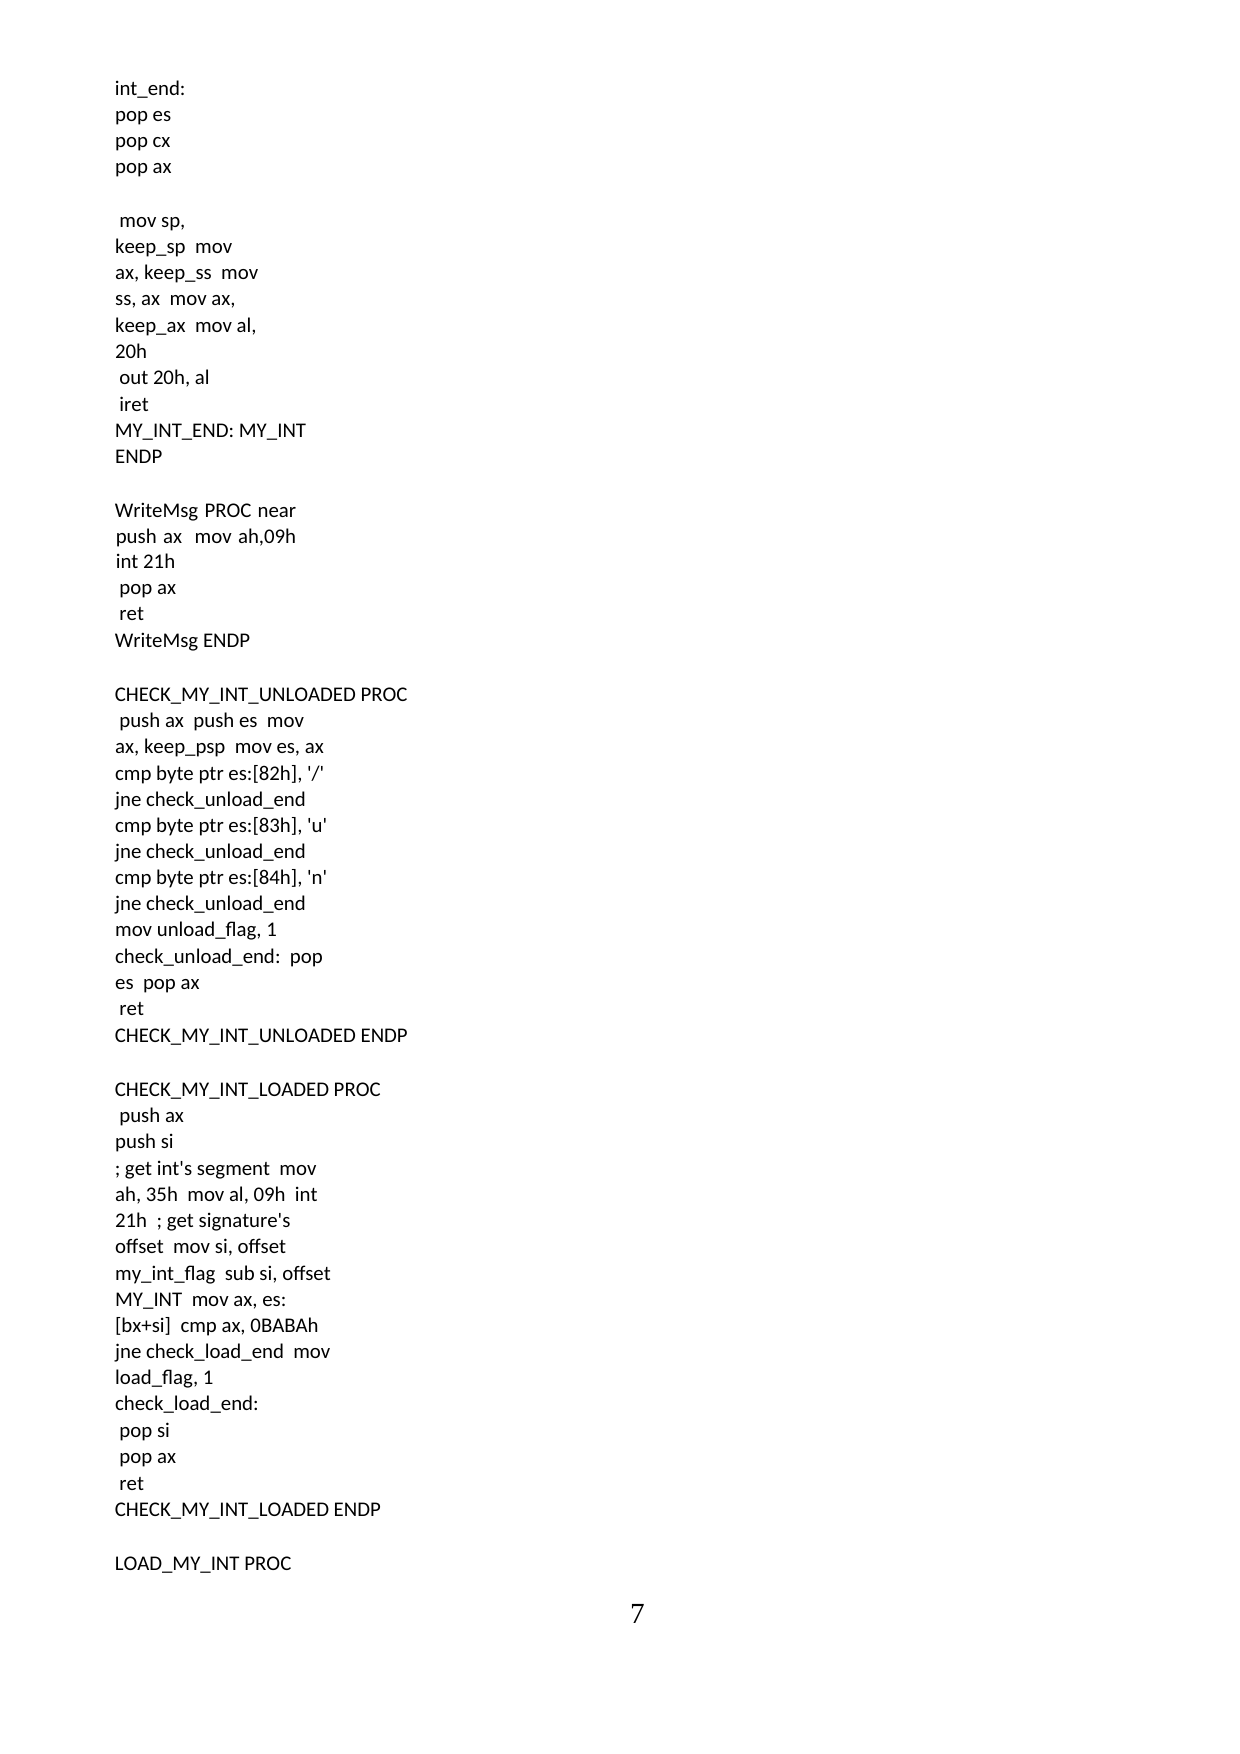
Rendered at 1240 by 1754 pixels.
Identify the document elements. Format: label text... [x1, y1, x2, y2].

text pop ax [114, 1443, 498, 1469]
text pop si [114, 1417, 498, 1442]
text CHECK_MY_INT_LOADED ENDP [114, 1497, 498, 1522]
text CHECK_MY_INT_UNLOADED PROC [114, 681, 498, 706]
text iret [114, 391, 498, 416]
text pop ax [114, 574, 498, 599]
text CHECK_MY_INT_UNLOADED ENDP [114, 1022, 498, 1047]
text WriteMsg ENDP [114, 627, 498, 653]
text CHECK_MY_INT_LOADED PROC [114, 1076, 498, 1101]
text WriteMsg PROC near push ax mov ah,09h int 21h [114, 497, 296, 574]
text ; get int's segment mov ah, 35h mov al, 09h int 21h ; get signature's offset mov si, offset my_int_flag sub si, offset MY_INT mov ax, es:[bx+si] cmp ax, 0BABAh jne check_load_end mov load_flag, 1 check_load_end: [114, 1155, 336, 1416]
text mov sp, keep_sp mov ax, keep_ss mov ss, ax mov ax, keep_ax mov al, 20h [114, 207, 258, 363]
text ret [114, 996, 498, 1021]
text push ax push si [114, 1102, 227, 1154]
text out 20h, al [114, 364, 498, 390]
text ret [114, 601, 498, 626]
text LOAD_MY_INT PROC [114, 1550, 498, 1576]
text int_end: pop es pop cx pop ax [114, 75, 210, 179]
text MY_INT_END: MY_INT ENDP [114, 418, 308, 469]
text ret [114, 1470, 498, 1496]
text push ax push es mov ax, keep_psp mov es, ax cmp byte ptr es:[82h], '/' jne check_unload_end cmp byte ptr es:[83h], 'u' jne check_unload_end cmp byte ptr es:[84h], 'n' jne check_unload_end mov unload_flag, 1 check_unload_end: pop es pop ax [114, 707, 329, 994]
